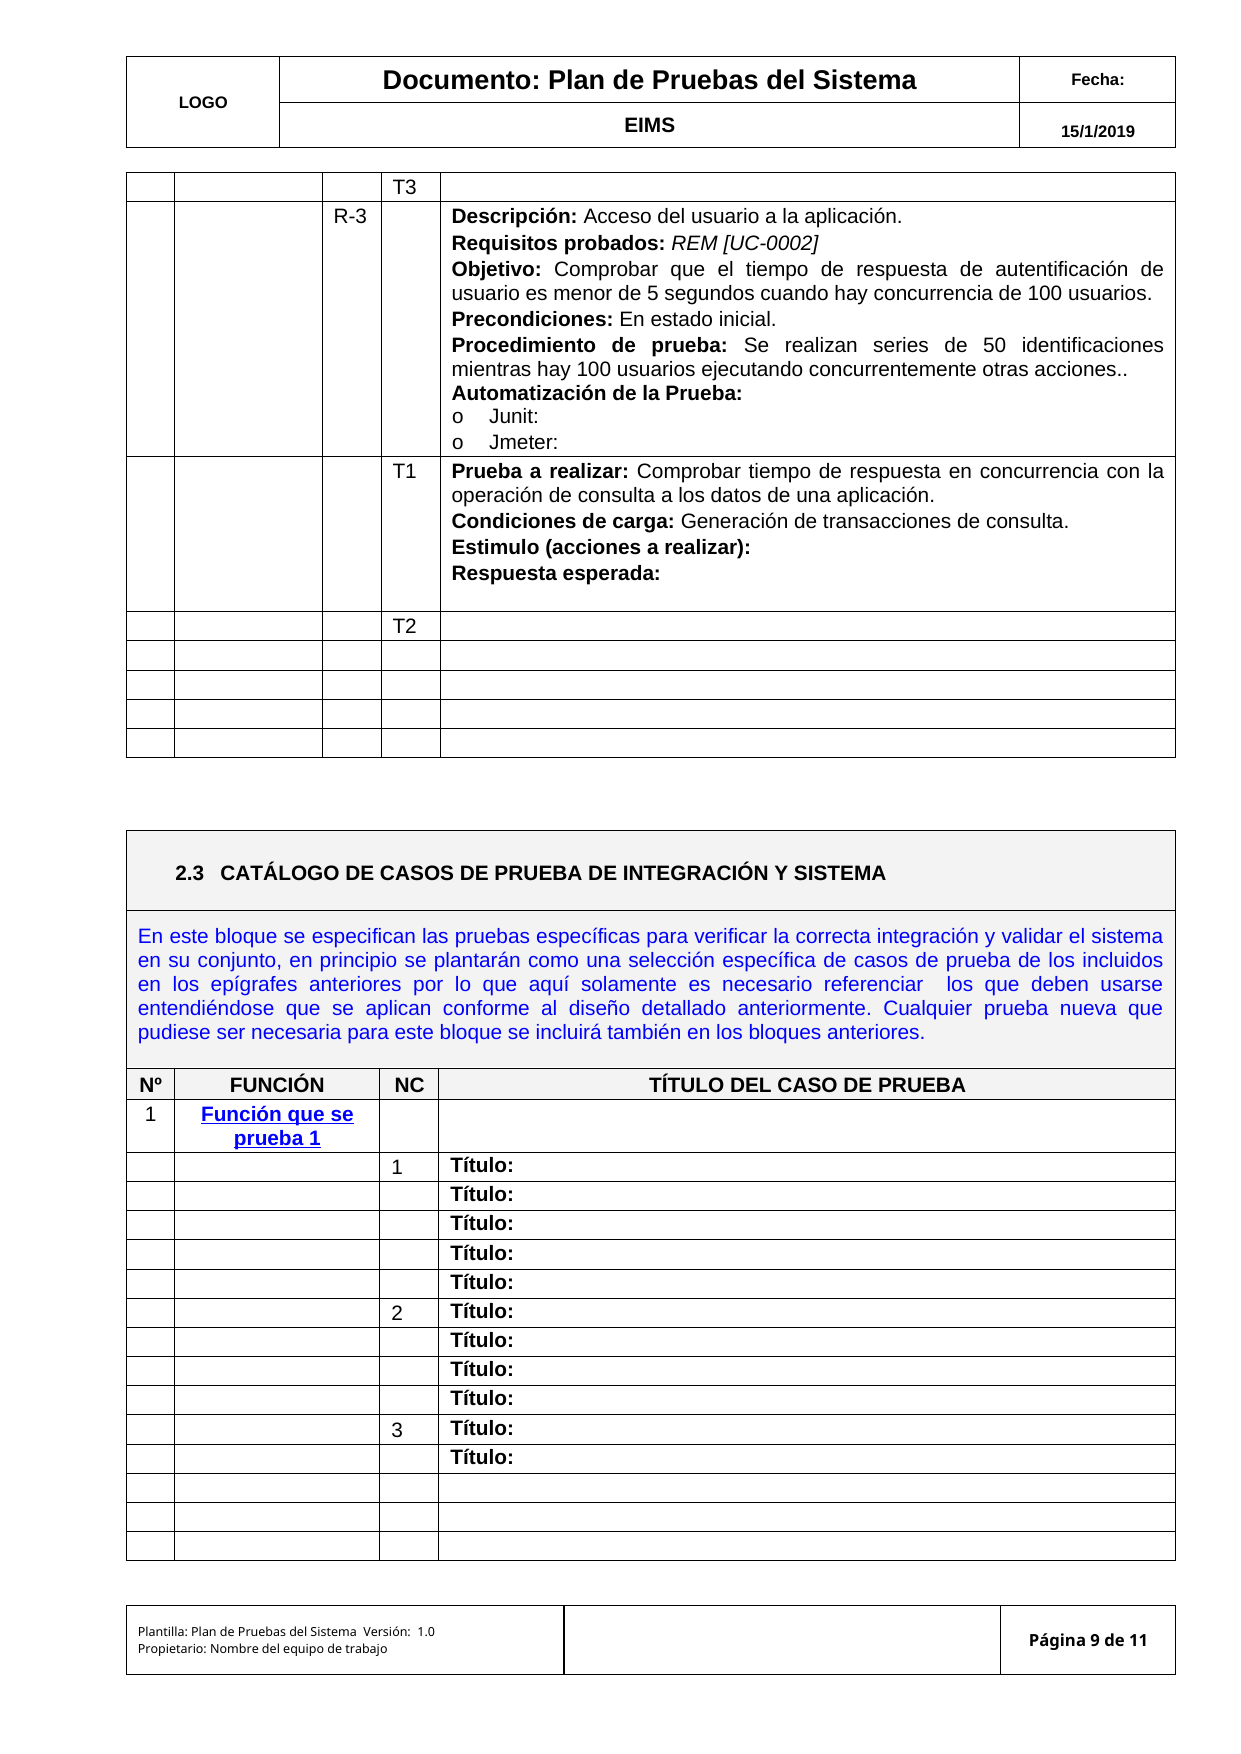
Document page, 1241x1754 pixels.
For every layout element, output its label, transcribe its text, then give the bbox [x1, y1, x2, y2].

table_cell Título: [439, 1299, 1175, 1327]
table_cell [175, 173, 322, 201]
table_cell [380, 1503, 438, 1531]
table_cell [323, 173, 381, 201]
table_cell T2 [382, 612, 440, 640]
table_cell [175, 202, 322, 456]
table_cell [441, 612, 1175, 640]
table_cell [439, 1100, 1175, 1152]
table_cell [380, 1328, 438, 1356]
table_cell Título: [439, 1182, 1175, 1210]
table_cell [175, 1474, 379, 1502]
table_cell [127, 1532, 174, 1560]
table_cell [127, 1357, 174, 1385]
table_cell Prueba a realizar: Comprobar tiempo de respuesta en concurrencia con la operación de consulta a los datos de una aplicación. Condiciones de carga: Generación de transacciones de consulta. Estimulo (acciones a realizar): Respuesta esperada: [441, 457, 1175, 611]
table_cell [323, 729, 381, 757]
table_cell [175, 1270, 379, 1298]
table_cell T3 [382, 173, 440, 201]
table_cell Título: [439, 1240, 1175, 1268]
table_cell [441, 641, 1175, 669]
table_cell [175, 1153, 379, 1181]
table_cell Título: [439, 1153, 1175, 1181]
table_cell NC [380, 1069, 438, 1099]
table_cell Título: [439, 1445, 1175, 1473]
table_cell [439, 1503, 1175, 1531]
table_cell [323, 700, 381, 728]
table_cell [175, 1357, 379, 1385]
table_cell FUNCIÓN [175, 1069, 379, 1099]
table_cell [127, 1182, 174, 1210]
table_cell 3 [380, 1415, 438, 1443]
table_cell [175, 1503, 379, 1531]
table_cell [127, 457, 174, 611]
table_cell T1 [382, 457, 440, 611]
table_cell [127, 1415, 174, 1443]
table_cell 2 [380, 1299, 438, 1327]
table_cell [175, 612, 322, 640]
table_cell [380, 1357, 438, 1385]
table_cell [175, 729, 322, 757]
table_cell Título: [439, 1357, 1175, 1385]
table_cell 1 [127, 1100, 174, 1152]
table_cell [323, 641, 381, 669]
table_cell [175, 1240, 379, 1268]
table_cell [380, 1445, 438, 1473]
table_cell [127, 641, 174, 669]
table_cell Función que se prueba 1 [175, 1100, 379, 1152]
table_cell [380, 1211, 438, 1239]
table_cell [175, 1211, 379, 1239]
table_cell [380, 1182, 438, 1210]
table_cell [127, 1445, 174, 1473]
table_cell [382, 671, 440, 699]
table_cell Título: [439, 1270, 1175, 1298]
table_cell [175, 1386, 379, 1414]
table_cell [382, 700, 440, 728]
table_cell [441, 729, 1175, 757]
table_cell Título: [439, 1328, 1175, 1356]
table_cell [127, 1153, 174, 1181]
table_cell [380, 1474, 438, 1502]
table_cell [127, 1240, 174, 1268]
table_cell [441, 700, 1175, 728]
table_cell [127, 173, 174, 201]
table_cell [127, 1503, 174, 1531]
table_cell [127, 1474, 174, 1502]
table_cell 1 [380, 1153, 438, 1181]
table_cell [175, 1532, 379, 1560]
table_cell [127, 1328, 174, 1356]
table_cell [380, 1100, 438, 1152]
table_cell En este bloque se especifican las pruebas específicas para verificar la correcta integración y validar el sistema en su conjunto, en principio se plantarán como una selección específica de casos de prueba de los incluidos en los epígrafes anteriores por lo que aquí solamente es necesario referenciar los que deben usarse entendiéndose que se aplican conforme al diseño detallado anteriormente. Cualquier prueba nueva que pudiese ser necesaria para este bloque se incluirá también en los bloques anteriores. [127, 911, 1175, 1067]
table_cell [380, 1240, 438, 1268]
table_cell [127, 729, 174, 757]
table_cell [175, 1182, 379, 1210]
table_cell [382, 202, 440, 456]
table_cell Descripción: Acceso del usuario a la aplicación. Requisitos probados: REM [UC-0002] Objetivo: Comprobar que el tiempo de respuesta de autentificación de usuario es menor de 5 segundos cuando hay concurrencia de 100 usuarios. Precondiciones: En estado inicial. Procedimiento de prueba: Se realizan series de 50 identificaciones mientras hay 100 usuarios ejecutando concurrentemente otras acciones.. Automatización de la Prueba: Junit: Jmeter: [441, 202, 1175, 456]
table_cell Título: [439, 1386, 1175, 1414]
table_cell R-3 [323, 202, 381, 456]
table_cell [127, 612, 174, 640]
table_cell [382, 641, 440, 669]
table_cell [380, 1532, 438, 1560]
table_cell [441, 671, 1175, 699]
table_cell [127, 202, 174, 456]
table_cell [439, 1474, 1175, 1502]
table_cell [323, 457, 381, 611]
table_cell TÍTULO DEL CASO DE PRUEBA [439, 1069, 1175, 1099]
table_cell [175, 1299, 379, 1327]
table_cell [175, 1328, 379, 1356]
table_cell [127, 1299, 174, 1327]
table_cell Título: [439, 1415, 1175, 1443]
table_cell [382, 729, 440, 757]
table_cell [175, 641, 322, 669]
table_cell [127, 1270, 174, 1298]
table_cell [127, 700, 174, 728]
table_cell [380, 1270, 438, 1298]
table_cell [380, 1386, 438, 1414]
table_cell [175, 700, 322, 728]
table_cell [127, 1386, 174, 1414]
table_cell Título: [439, 1211, 1175, 1239]
table_cell [323, 612, 381, 640]
table_cell Nº [127, 1069, 174, 1099]
table_cell [175, 1415, 379, 1443]
table_cell [175, 671, 322, 699]
table_cell [323, 671, 381, 699]
table_cell [439, 1532, 1175, 1560]
table_cell [127, 1211, 174, 1239]
table_header CATÁLOGO DE CASOS DE PRUEBA DE INTEGRACIÓN Y SISTEMA [127, 831, 1175, 910]
table_cell [175, 457, 322, 611]
table_cell [175, 1445, 379, 1473]
table_cell [441, 173, 1175, 201]
table_cell [127, 671, 174, 699]
